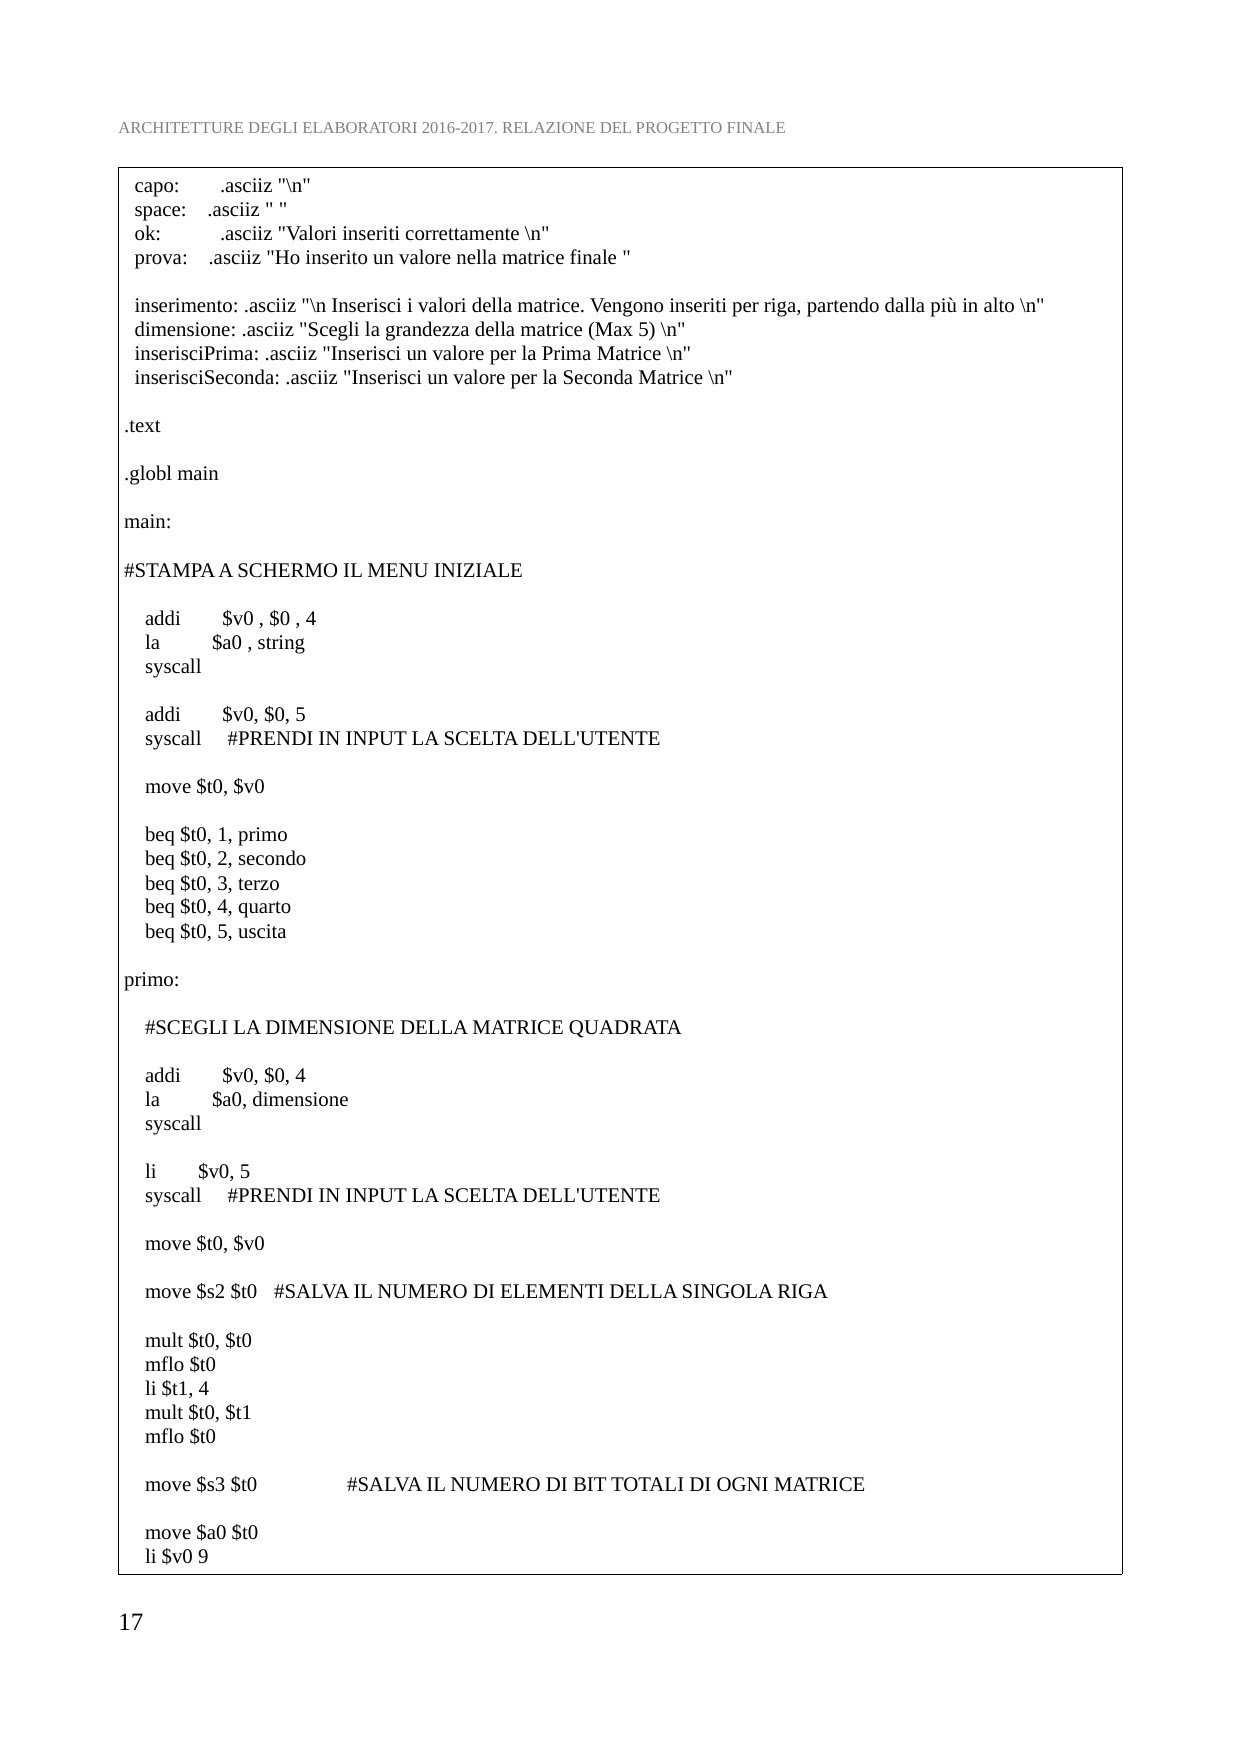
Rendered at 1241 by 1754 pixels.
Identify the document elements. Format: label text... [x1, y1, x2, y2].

table_header capo: .asciiz "\n" space: .asciiz " " ok: .asciiz "Valori inseriti correttamente \n" prova: .asciiz "Ho inserito un valore nella matrice finale " inserimento: .asciiz "\n Inserisci i valori della matrice. Vengono inseriti per riga, partendo dalla più in alto \n" dimensione: .asciiz "Scegli la grandezza della matrice (Max 5) \n" inserisciPrima: .asciiz "Inserisci un valore per la Prima Matrice \n" inserisciSeconda: .asciiz "Inserisci un valore per la Seconda Matrice \n" .text .globl main main: #STAMPA A SCHERMO IL MENU INIZIALE addi $v0 , $0 , 4 la $a0 , string syscall addi $v0, $0, 5 syscall #PRENDI IN INPUT LA SCELTA DELL'UTENTE move $t0, $v0 beq $t0, 1, primo beq $t0, 2, secondo beq $t0, 3, terzo beq $t0, 4, quarto beq $t0, 5, uscita primo: #SCEGLI LA DIMENSIONE DELLA MATRICE QUADRATA addi $v0, $0, 4 la $a0, dimensione syscall li $v0, 5 syscall #PRENDI IN INPUT LA SCELTA DELL'UTENTE move $t0, $v0 move $s2 $t0 #SALVA IL NUMERO DI ELEMENTI DELLA SINGOLA RIGA mult $t0, $t0 mflo $t0 li $t1, 4 mult $t0, $t1 mflo $t0 move $s3 $t0 #SALVA IL NUMERO DI BIT TOTALI DI OGNI MATRICE move $a0 $t0 li $v0 9 [119, 168, 1122, 1574]
